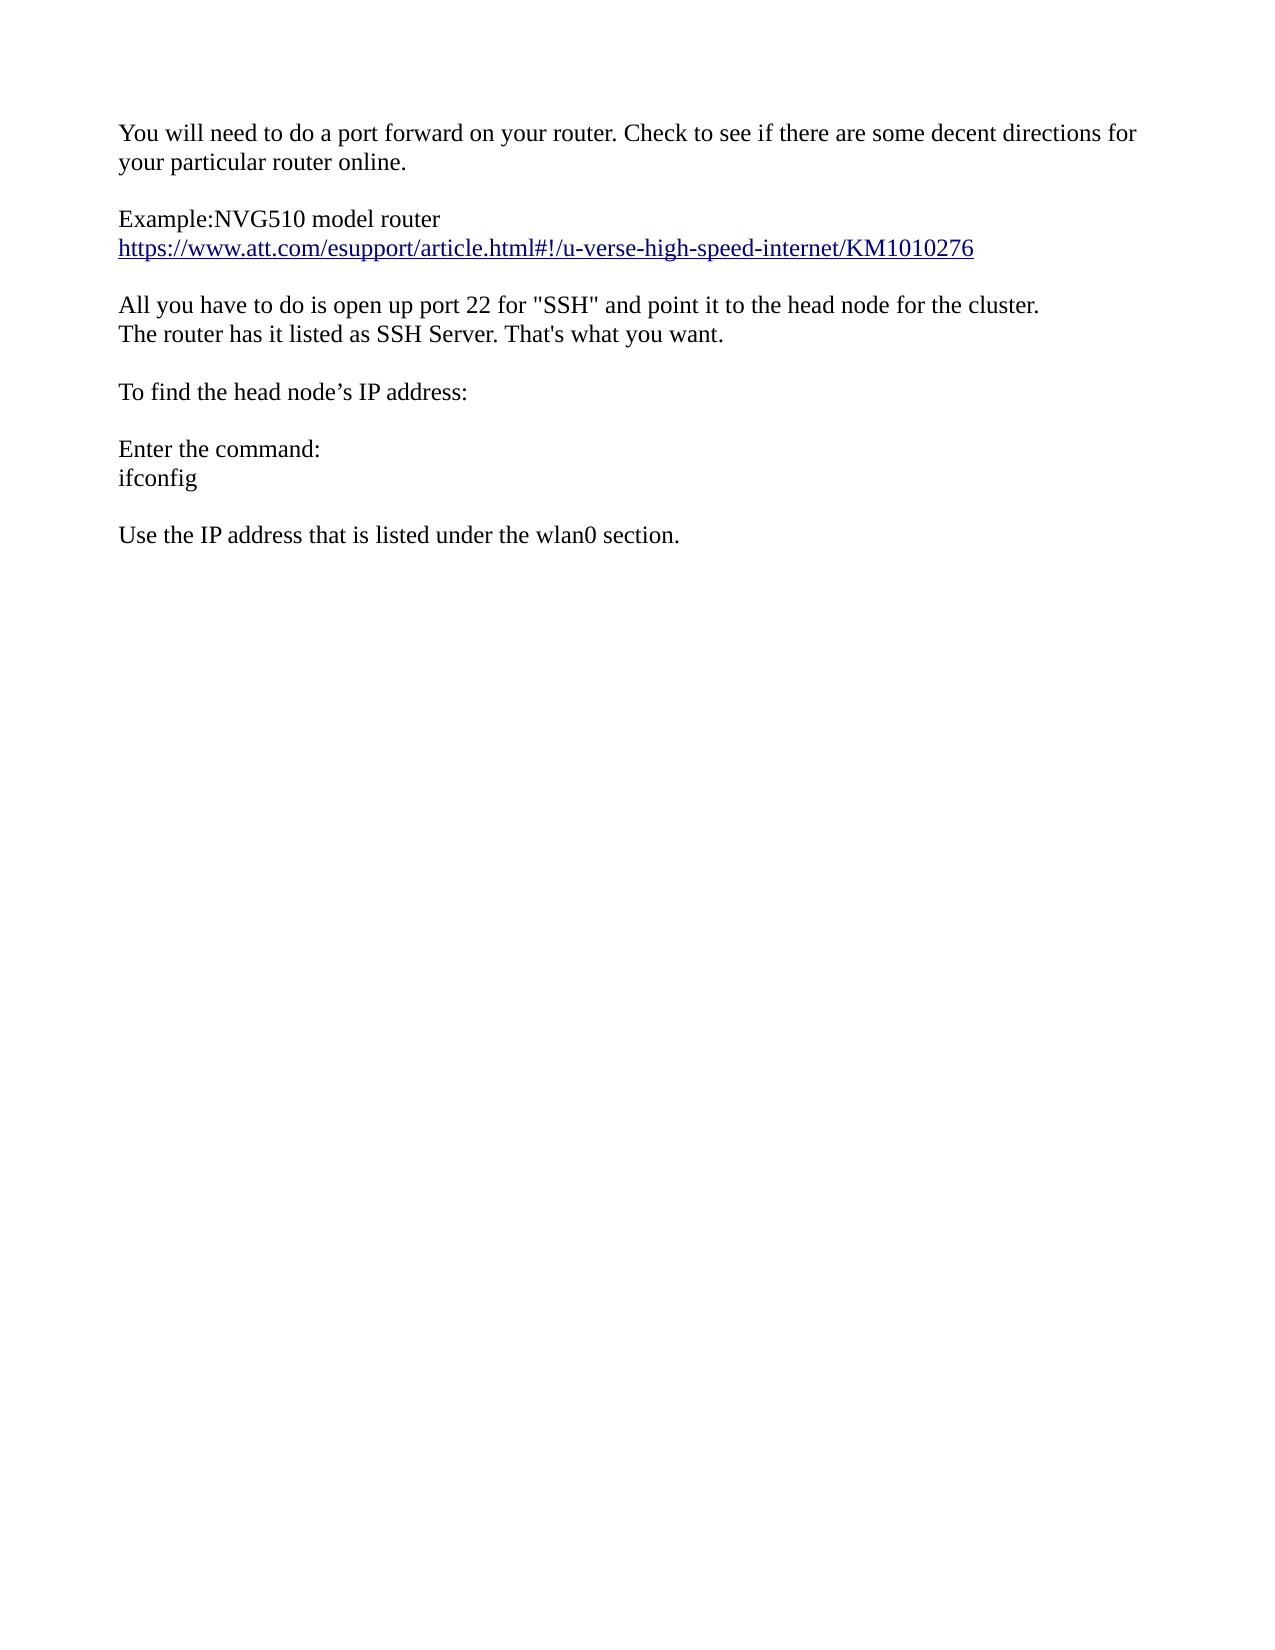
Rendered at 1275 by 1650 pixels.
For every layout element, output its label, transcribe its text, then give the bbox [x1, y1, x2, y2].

text https://www.att.com/esupport/article.html#!/u-verse-high-speed-internet/KM1010276 [118, 233, 1157, 262]
text To find the head node’s IP address: [118, 377, 1157, 406]
text ifconfig [118, 463, 1157, 492]
text The router has it listed as SSH Server. That's what you want. [118, 319, 1157, 348]
text Use the IP address that is listed under the wlan0 section. [118, 521, 1157, 549]
text Example:NVG510 model router [118, 204, 1157, 233]
text You will need to do a port forward on your router. Check to see if there are some decent directions for your particular router online. [118, 118, 1157, 176]
text All you have to do is open up port 22 for "SSH" and point it to the head node for the cluster. [118, 291, 1157, 319]
text Enter the command: [118, 406, 1157, 463]
